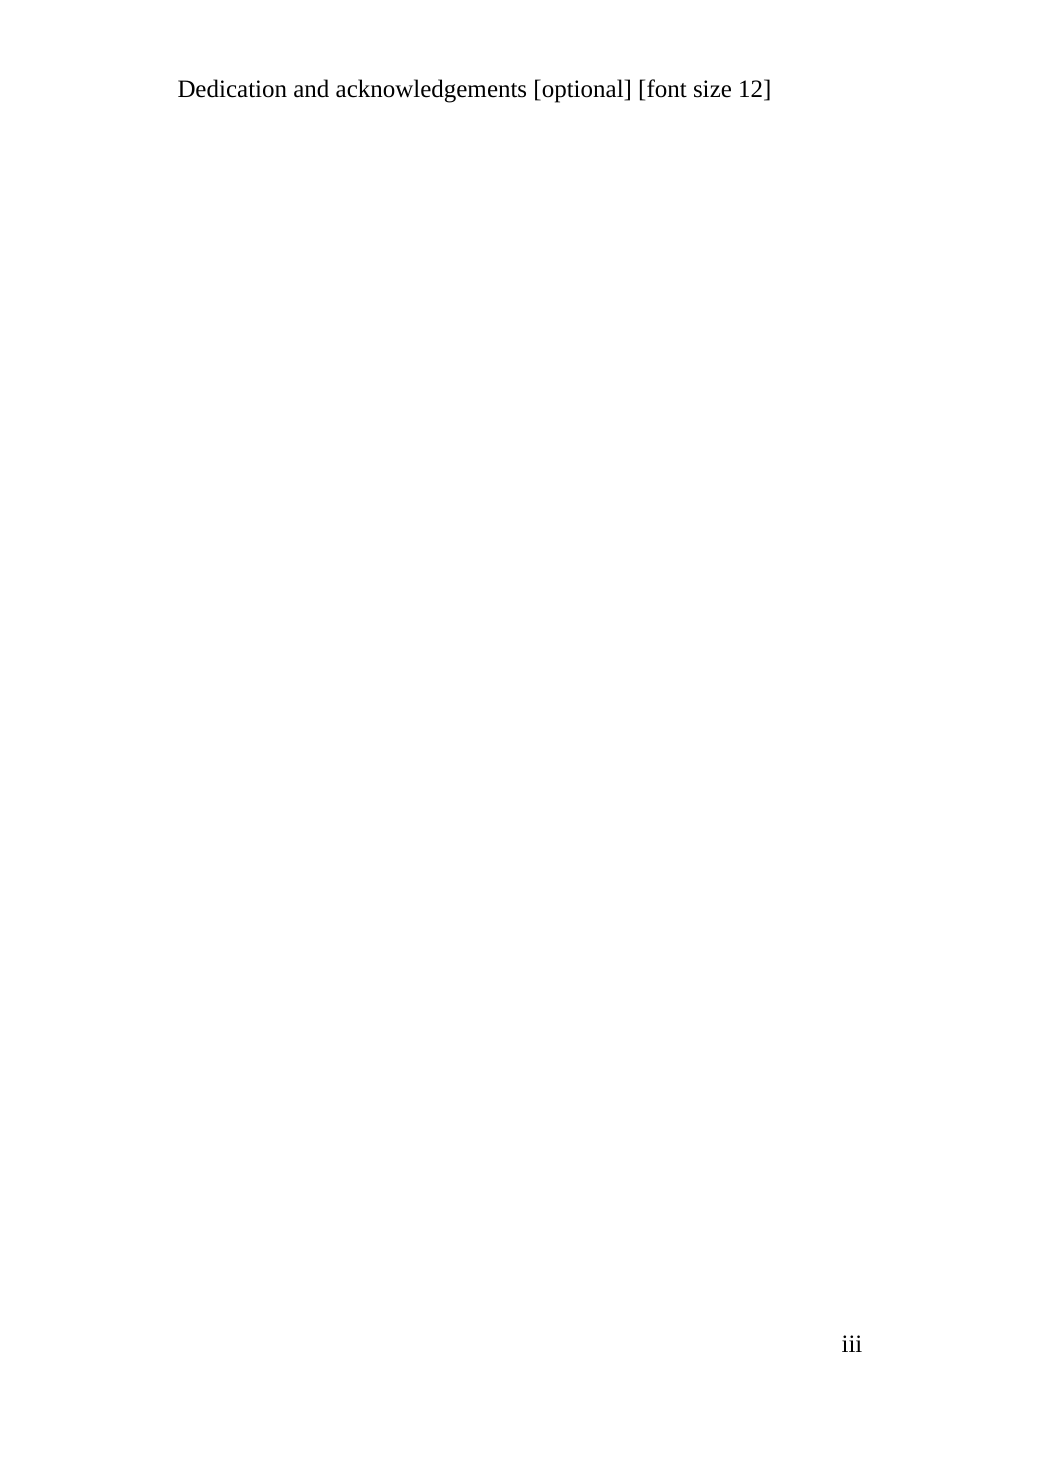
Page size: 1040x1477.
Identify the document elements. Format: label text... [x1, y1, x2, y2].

text Dedication and acknowledgements [optional] [font size 12] [177, 74, 862, 103]
